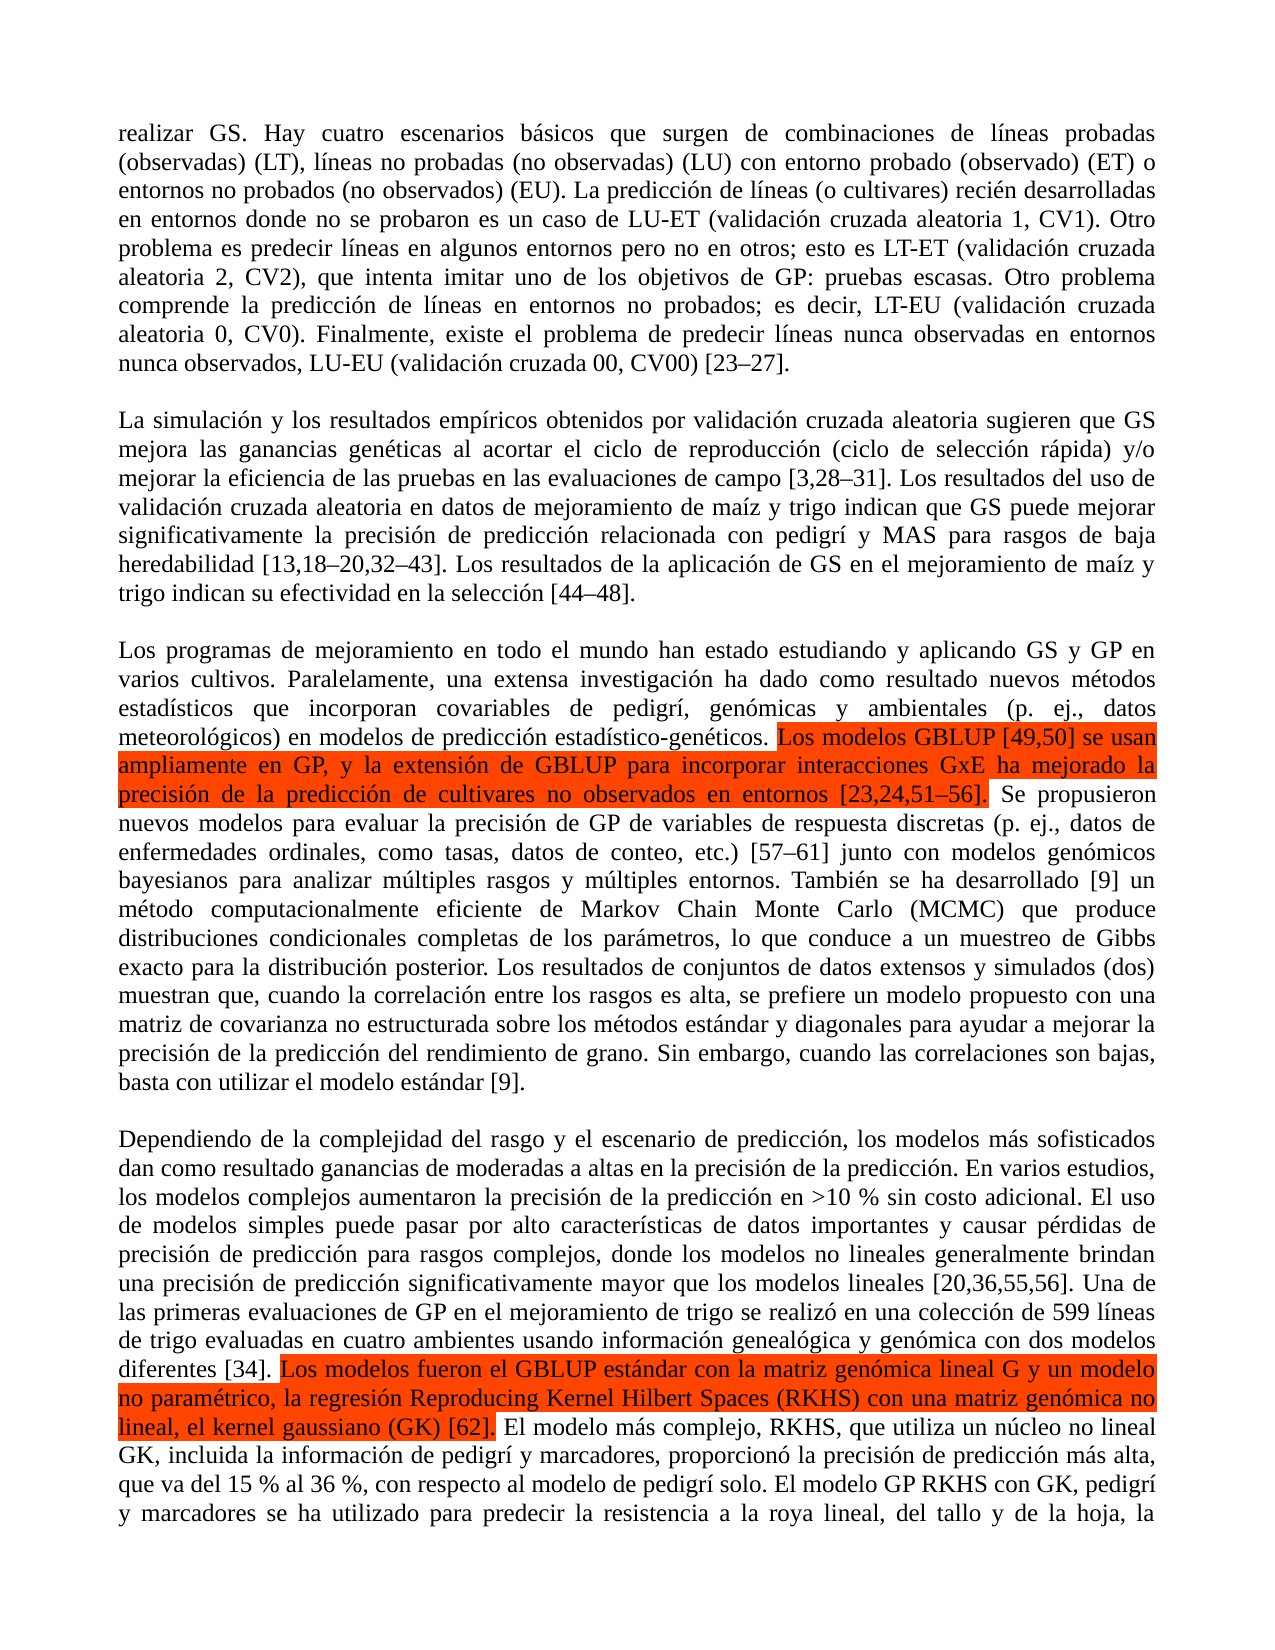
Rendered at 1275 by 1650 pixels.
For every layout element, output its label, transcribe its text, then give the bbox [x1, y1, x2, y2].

text Los programas de mejoramiento en todo el mundo han estado estudiando y aplicando GS y GP en varios cultivos. Paralelamente, una extensa investigación ha dado como resultado nuevos métodos estadísticos que incorporan covariables de pedigrí, genómicas y ambientales (p. ej., datos meteorológicos) en modelos de predicción estadístico-genéticos. Los modelos GBLUP [49,50] se usan ampliamente en GP, ​​y la extensión de GBLUP para incorporar interacciones GxE ha mejorado la precisión de la predicción de cultivares no observados en entornos [23,24,51–56]. Se propusieron nuevos modelos para evaluar la precisión de GP de variables de respuesta discretas (p. ej., datos de enfermedades ordinales, como tasas, datos de conteo, etc.) [57–61] junto con modelos genómicos bayesianos para analizar múltiples rasgos y múltiples entornos. También se ha desarrollado [9] un método computacionalmente eficiente de Markov Chain Monte Carlo (MCMC) que produce distribuciones condicionales completas de los parámetros, lo que conduce a un muestreo de Gibbs exacto para la distribución posterior. Los resultados de conjuntos de datos extensos y simulados (dos) muestran que, cuando la correlación entre los rasgos es alta, se prefiere un modelo propuesto con una matriz de covarianza no estructurada sobre los métodos estándar y diagonales para ayudar a mejorar la precisión de la predicción del rendimiento de grano. Sin embargo, cuando las correlaciones son bajas, basta con utilizar el modelo estándar [9]. [118, 636, 1157, 1096]
text Dependiendo de la complejidad del rasgo y el escenario de predicción, los modelos más sofisticados dan como resultado ganancias de moderadas a altas en la precisión de la predicción. En varios estudios, los modelos complejos aumentaron la precisión de la predicción en >10 % sin costo adicional. El uso de modelos simples puede pasar por alto características de datos importantes y causar pérdidas de precisión de predicción para rasgos complejos, donde los modelos no lineales generalmente brindan una precisión de predicción significativamente mayor que los modelos lineales [20,36,55,56]. Una de las primeras evaluaciones de GP en el mejoramiento de trigo se realizó en una colección de 599 líneas de trigo evaluadas en cuatro ambientes usando información genealógica y genómica con dos modelos diferentes [34]. Los modelos fueron el GBLUP estándar con la matriz genómica lineal G y un modelo no paramétrico, la regresión Reproducing Kernel Hilbert Spaces (RKHS) con una matriz genómica no lineal, el kernel gaussiano (GK) [62]. El modelo más complejo, RKHS, que utiliza un núcleo no lineal GK, incluida la información de pedigrí y marcadores, proporcionó la precisión de predicción más alta, que va del 15 % al 36 %, con respecto al modelo de pedigrí solo. El modelo GP RKHS con GK, pedigrí y marcadores se ha utilizado para predecir la resistencia a la roya lineal, del tallo y de la hoja, la [118, 1124, 1157, 1527]
text La simulación y los resultados empíricos obtenidos por validación cruzada aleatoria sugieren que GS mejora las ganancias genéticas al acortar el ciclo de reproducción (ciclo de selección rápida) y/o mejorar la eficiencia de las pruebas en las evaluaciones de campo [3,28–31]. Los resultados del uso de validación cruzada aleatoria en datos de mejoramiento de maíz y trigo indican que GS puede mejorar significativamente la precisión de predicción relacionada con pedigrí y MAS para rasgos de baja heredabilidad [13,18–20,32–43]. Los resultados de la aplicación de GS en el mejoramiento de maíz y trigo indican su efectividad en la selección [44–48]. [118, 406, 1157, 607]
text realizar GS. Hay cuatro escenarios básicos que surgen de combinaciones de líneas probadas (observadas) (LT), líneas no probadas (no observadas) (LU) con entorno probado (observado) (ET) o entornos no probados (no observados) (EU). La predicción de líneas (o cultivares) recién desarrolladas en entornos donde no se probaron es un caso de LU-ET (validación cruzada aleatoria 1, CV1). Otro problema es predecir líneas en algunos entornos pero no en otros; esto es LT-ET (validación cruzada aleatoria 2, CV2), que intenta imitar uno de los objetivos de GP: pruebas escasas. Otro problema comprende la predicción de líneas en entornos no probados; es decir, LT-EU (validación cruzada aleatoria 0, CV0). Finalmente, existe el problema de predecir líneas nunca observadas en entornos nunca observados, LU-EU (validación cruzada 00, CV00) [23–27]. [118, 118, 1157, 377]
